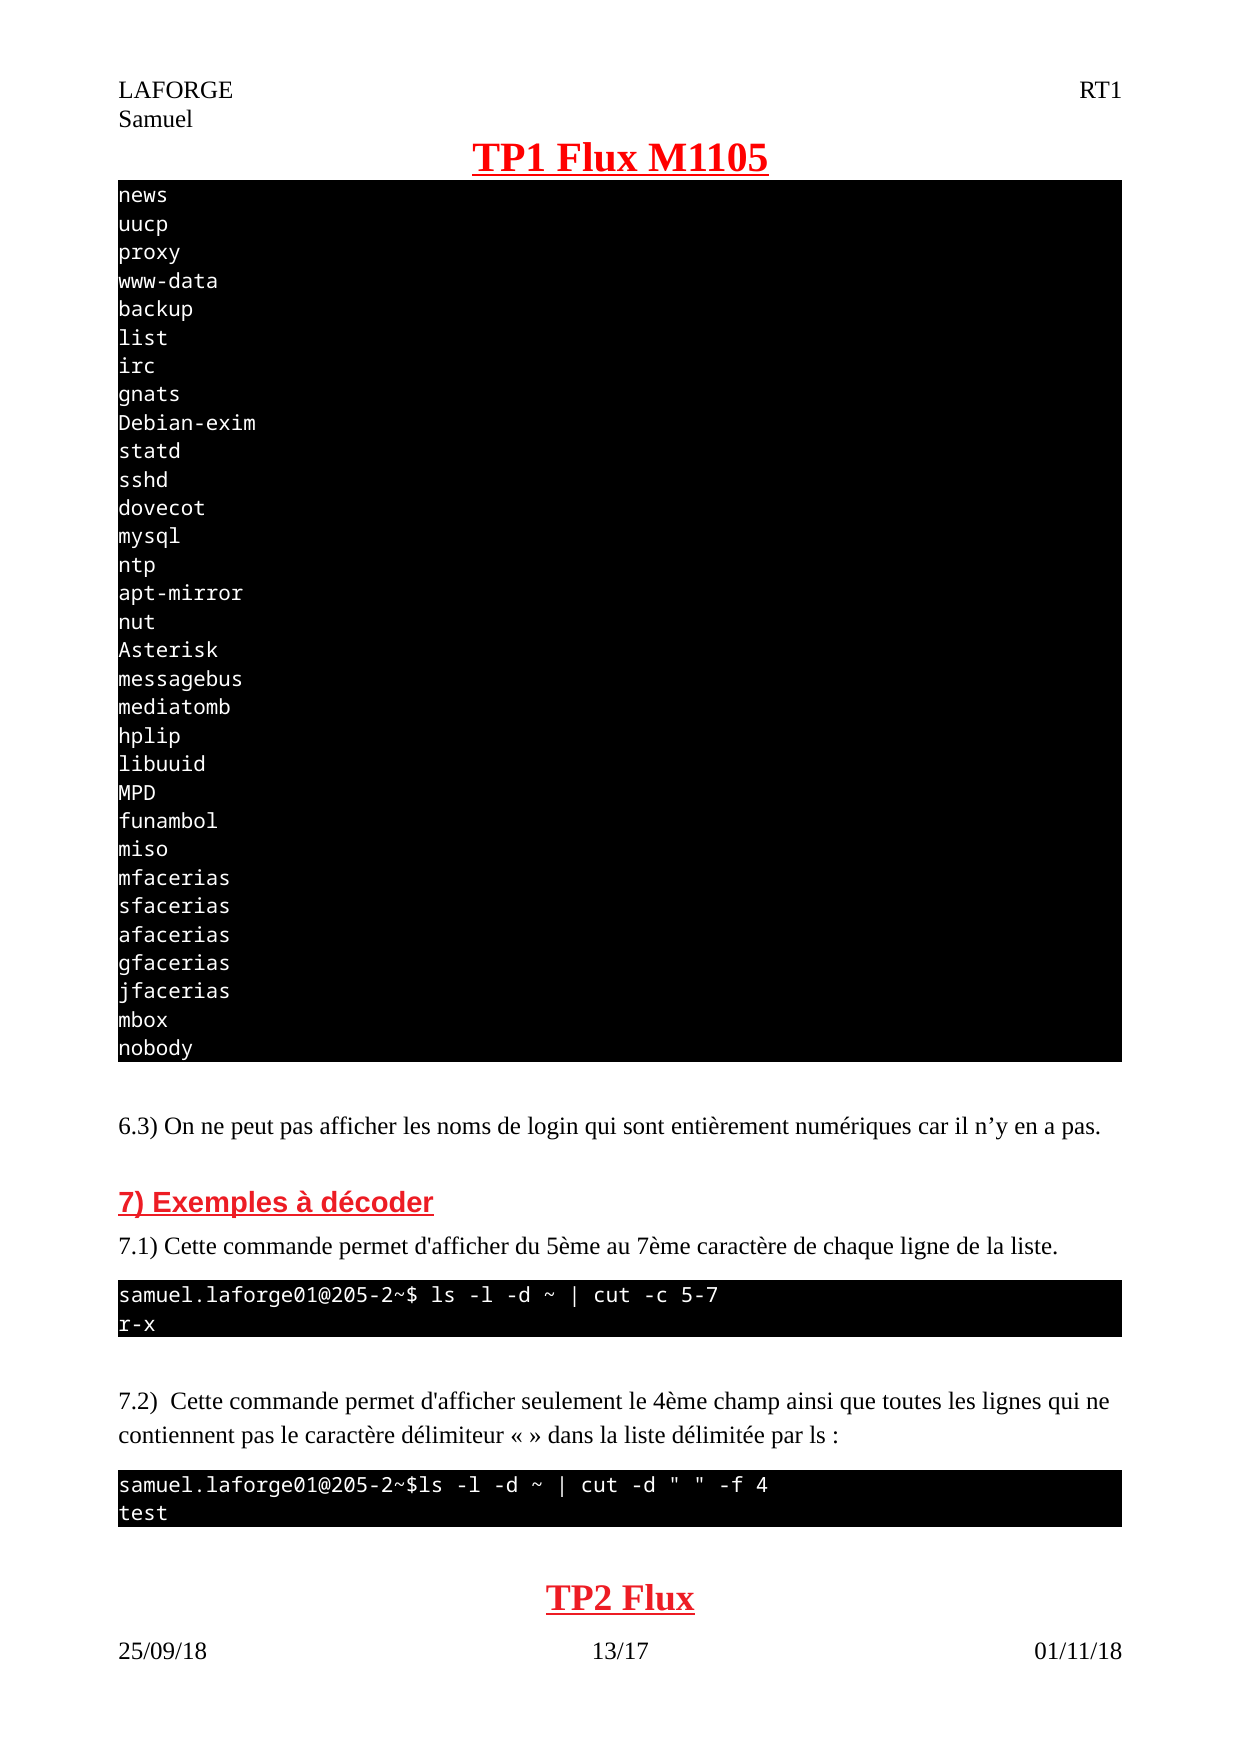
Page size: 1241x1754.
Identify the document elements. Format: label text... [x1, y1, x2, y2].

text funambol [218, 806, 1122, 834]
text samuel.laforge01@205-2~$ ls -l -d ~ | cut -c 5-7 [118, 1280, 1122, 1309]
text 7.2) Cette commande permet d'afficher seulement le 4ème champ ainsi que toutes les lignes qui ne contiennent pas le caractère délimiteur « » dans la liste délimitée par ls : [118, 1386, 1122, 1449]
text jfacerias [231, 977, 1122, 1005]
text gfacerias [231, 948, 1122, 977]
text www-data [218, 266, 1122, 294]
text news [168, 180, 1122, 209]
text miso [118, 834, 1122, 863]
text backup [193, 294, 1122, 323]
text irc [156, 351, 1122, 379]
text dovecot [206, 493, 1122, 522]
text afacerias [231, 920, 1122, 948]
text sfacerias [231, 891, 1122, 920]
text r-x [118, 1309, 1122, 1337]
text MPD [156, 778, 1122, 806]
text mfacerias [231, 863, 1122, 891]
text list [168, 323, 1122, 351]
text mediatomb [231, 692, 1122, 721]
text proxy [181, 237, 1122, 266]
text mysql [181, 522, 1122, 550]
text apt-mirror [118, 578, 1122, 607]
text statd [181, 436, 1122, 465]
subtitle 7) Exemples à décoder [118, 1185, 1122, 1219]
text nobody [118, 1033, 1122, 1062]
text messagebus [243, 664, 1122, 692]
text hplip [181, 721, 1122, 749]
text TP2 Flux [118, 1576, 1122, 1619]
text ntp [156, 550, 1122, 578]
text test [118, 1498, 1122, 1527]
text Asterisk [218, 635, 1122, 664]
text mbox [168, 1005, 1122, 1033]
text nut [156, 607, 1122, 635]
text Debian-exim [256, 408, 1122, 436]
text libuuid [206, 749, 1122, 778]
text 7.1) Cette commande permet d'afficher du 5ème au 7ème caractère de chaque ligne de la liste. [118, 1231, 1122, 1260]
text uucp [168, 209, 1122, 237]
text samuel.laforge01@205-2~$ls -l -d ~ | cut -d " " -f 4 [118, 1470, 1122, 1498]
text 6.3) On ne peut pas afficher les noms de login qui sont entièrement numériques car il n’y en a pas. [118, 1111, 1122, 1140]
text sshd [168, 465, 1122, 493]
text gnats [118, 379, 1122, 408]
